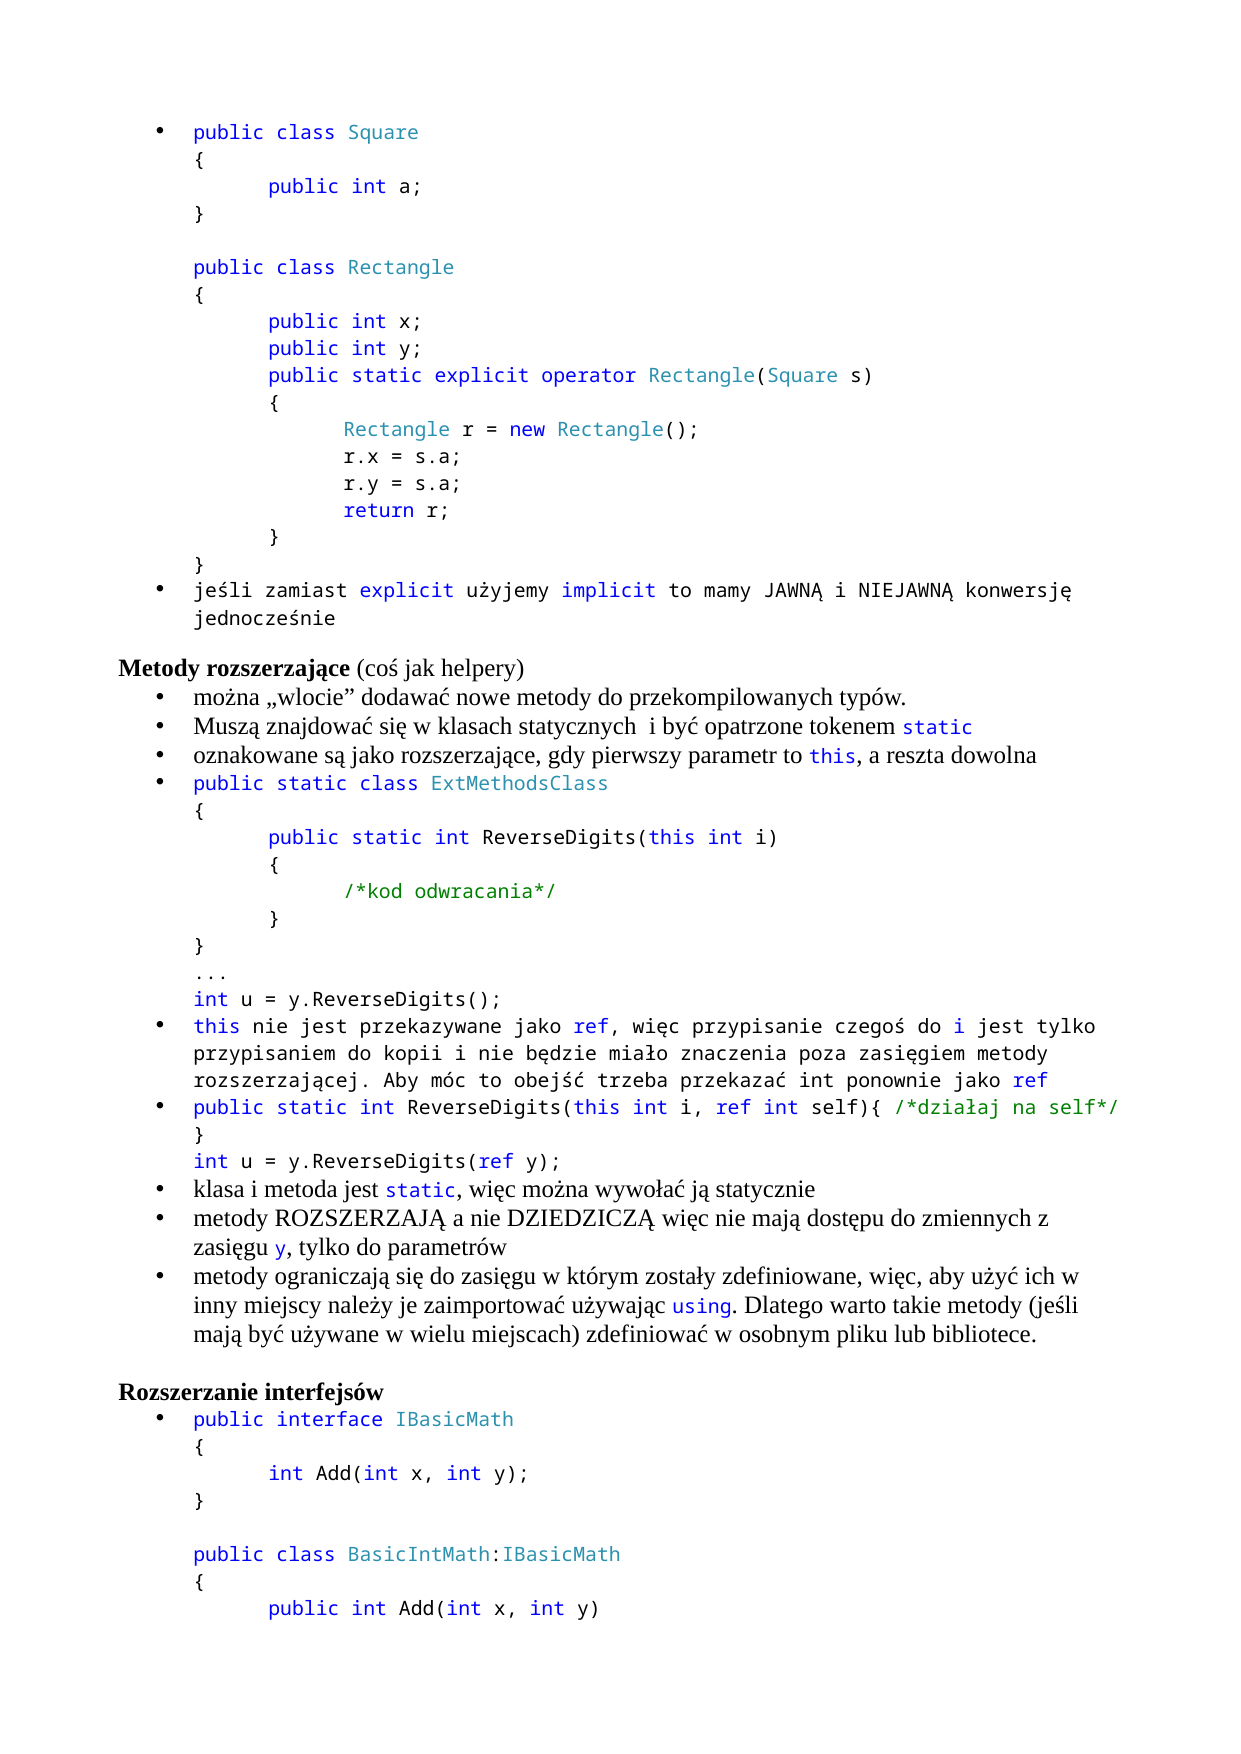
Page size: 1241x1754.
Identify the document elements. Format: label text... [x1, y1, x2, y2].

list klasa i metoda jest static, więc można wywołać ją statycznie [156, 1174, 1122, 1203]
list } [156, 199, 1122, 226]
list Muszą znajdować się w klasach statycznych i być opatrzone tokenem static [156, 711, 1122, 740]
list public int y; [231, 334, 1122, 361]
list Rectangle r = new Rectangle(); [306, 415, 1122, 442]
list int u = y.ReverseDigits(); [156, 985, 1122, 1012]
text Metody rozszerzające (coś jak helpery) [118, 653, 1122, 682]
list { [156, 1432, 1122, 1459]
list { [156, 796, 1122, 823]
list { [231, 388, 1122, 415]
list } [156, 550, 1122, 577]
list { [156, 145, 1122, 172]
list this nie jest przekazywane jako ref, więc przypisanie czegoś do i jest tylko przypisaniem do kopii i nie będzie miało znaczenia poza zasięgiem metody rozszerzającej. Aby móc to obejść trzeba przekazać int ponownie jako ref [156, 1012, 1122, 1093]
list { [156, 280, 1122, 307]
list int Add(int x, int y); [231, 1459, 1122, 1486]
list public int Add(int x, int y) [231, 1594, 1122, 1621]
list { [156, 1567, 1122, 1594]
text Rozszerzanie interfejsów [118, 1377, 1122, 1405]
list public class BasicIntMath:IBasicMath [156, 1540, 1122, 1567]
list public int a; [231, 172, 1122, 199]
list { [231, 850, 1122, 877]
list } [231, 904, 1122, 931]
list r.y = s.a; [306, 469, 1122, 496]
list public static int ReverseDigits(this int i) [231, 823, 1122, 850]
list można „wlocie” dodawać nowe metody do przekompilowanych typów. [156, 682, 1122, 711]
list int u = y.ReverseDigits(ref y); [156, 1147, 1122, 1174]
list public class Square [156, 118, 1122, 145]
list return r; [306, 496, 1122, 523]
list public static explicit operator Rectangle(Square s) [231, 361, 1122, 388]
list public int x; [231, 307, 1122, 334]
list /*kod odwracania*/ [306, 877, 1122, 904]
list } [231, 523, 1122, 550]
list public static int ReverseDigits(this int i, ref int self){ /*działaj na self*/ } [156, 1093, 1122, 1147]
list public interface IBasicMath [156, 1405, 1122, 1432]
list } [156, 1486, 1122, 1513]
list r.x = s.a; [306, 442, 1122, 469]
list public static class ExtMethodsClass [156, 769, 1122, 796]
list public class Rectangle [156, 253, 1122, 280]
list ... [156, 958, 1122, 985]
list oznakowane są jako rozszerzające, gdy pierwszy parametr to this, a reszta dowolna [156, 740, 1122, 769]
list metody ograniczają się do zasięgu w którym zostały zdefiniowane, więc, aby użyć ich w inny miejscy należy je zaimportować używając using. Dlatego warto takie metody (jeśli mają być używane w wielu miejscach) zdefiniować w osobnym pliku lub bibliotece. [156, 1261, 1122, 1348]
list metody ROZSZERZAJĄ a nie DZIEDZICZĄ więc nie mają dostępu do zmiennych z zasięgu y, tylko do parametrów [156, 1203, 1122, 1261]
list } [156, 931, 1122, 958]
list jeśli zamiast explicit użyjemy implicit to mamy JAWNĄ i NIEJAWNĄ konwersję jednocześnie [156, 577, 1122, 631]
